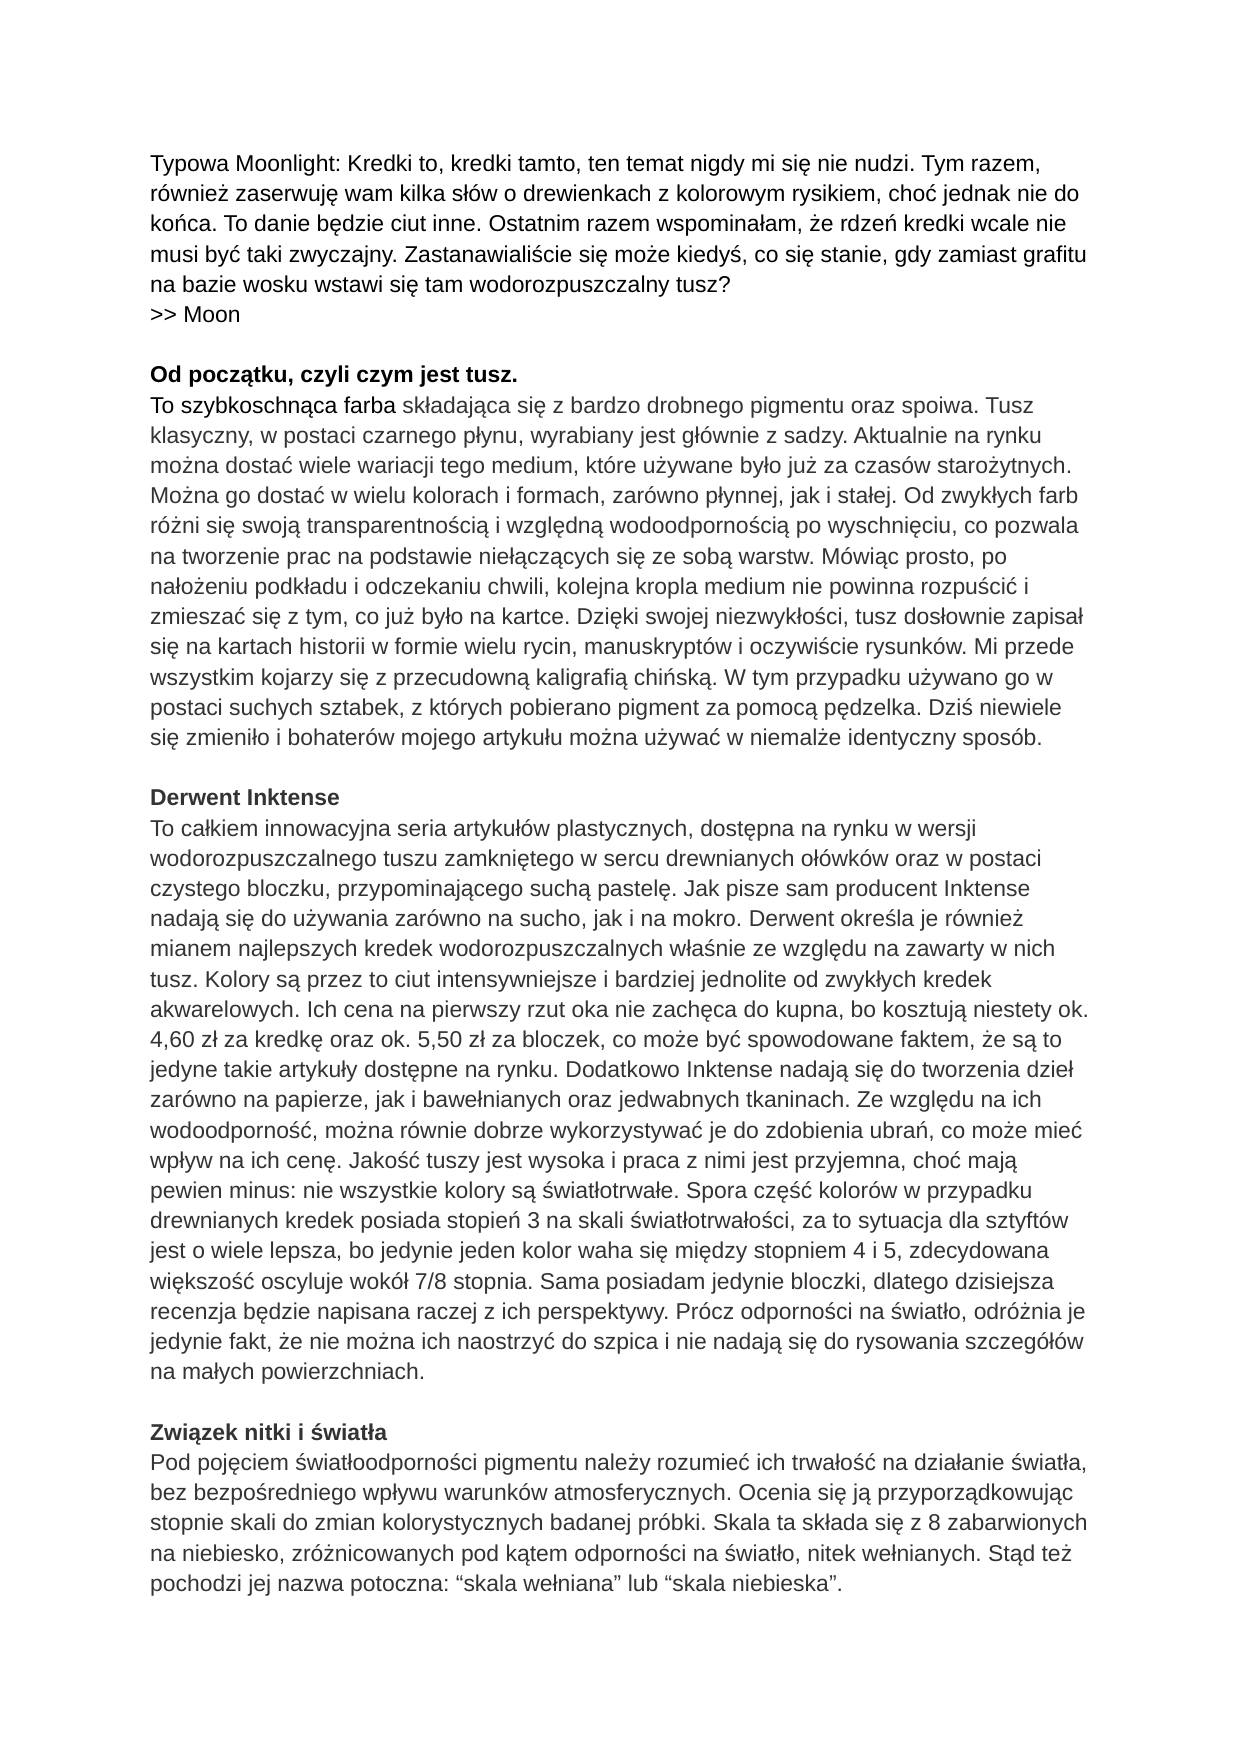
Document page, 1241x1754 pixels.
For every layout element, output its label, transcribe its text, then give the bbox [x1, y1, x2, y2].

text Derwent Inktense [150, 784, 1090, 811]
text To całkiem innowacyjna seria artykułów plastycznych, dostępna na rynku w wersji wodorozpuszczalnego tuszu zamkniętego w sercu drewnianych ołówków oraz w postaci czystego bloczku, przypominającego suchą pastelę. Jak pisze sam producent Inktense nadają się do używania zarówno na sucho, jak i na mokro. Derwent określa je również mianem najlepszych kredek wodorozpuszczalnych właśnie ze względu na zawarty w nich tusz. Kolory są przez to ciut intensywniejsze i bardziej jednolite od zwykłych kredek akwarelowych. Ich cena na pierwszy rzut oka nie zachęca do kupna, bo kosztują niestety ok. 4,60 zł za kredkę oraz ok. 5,50 zł za bloczek, co może być spowodowane faktem, że są to jedyne takie artykuły dostępne na rynku. Dodatkowo Inktense nadają się do tworzenia dzieł zarówno na papierze, jak i bawełnianych oraz jedwabnych tkaninach. Ze względu na ich wodoodporność, można równie dobrze wykorzystywać je do zdobienia ubrań, co może mieć wpływ na ich cenę. Jakość tuszy jest wysoka i praca z nimi jest przyjemna, choć mają pewien minus: nie wszystkie kolory są światłotrwałe. Spora część kolorów w przypadku drewnianych kredek posiada stopień 3 na skali światłotrwałości, za to sytuacja dla sztyftów jest o wiele lepsza, bo jedynie jeden kolor waha się między stopniem 4 i 5, zdecydowana większość oscyluje wokół 7/8 stopnia. Sama posiadam jedynie bloczki, dlatego dzisiejsza recenzja będzie napisana raczej z ich perspektywy. Prócz odporności na światło, odróżnia je jedynie fakt, że nie można ich naostrzyć do szpica i nie nadają się do rysowania szczegółów na małych powierzchniach. [150, 814, 1090, 1385]
text Od początku, czyli czym jest tusz. To szybkoschnąca farba składająca się z bardzo drobnego pigmentu oraz spoiwa. Tusz klasyczny, w postaci czarnego płynu, wyrabiany jest głównie z sadzy. Aktualnie na rynku można dostać wiele wariacji tego medium, które używane było już za czasów starożytnych. Można go dostać w wielu kolorach i formach, zarówno płynnej, jak i stałej. Od zwykłych farb różni się swoją transparentnością i względną wodoodpornością po wyschnięciu, co pozwala na tworzenie prac na podstawie niełączących się ze sobą warstw. Mówiąc prosto, po nałożeniu podkładu i odczekaniu chwili, kolejna kropla medium nie powinna rozpuścić i zmieszać się z tym, co już było na kartce. Dzięki swojej niezwykłości, tusz dosłownie zapisał się na kartach historii w formie wielu rycin, manuskryptów i oczywiście rysunków. Mi przede wszystkim kojarzy się z przecudowną kaligrafią chińską. W tym przypadku używano go w postaci suchych sztabek, z których pobierano pigment za pomocą pędzelka. Dziś niewiele się zmieniło i bohaterów mojego artykułu można używać w niemalże identyczny sposób. [150, 361, 1090, 750]
text Związek nitki i światła [150, 1419, 1090, 1445]
text Pod pojęciem światłoodporności pigmentu należy rozumieć ich trwałość na działanie światła, bez bezpośredniego wpływu warunków atmosferycznych. Ocenia się ją przyporządkowując stopnie skali do zmian kolorystycznych badanej próbki. Skala ta składa się z 8 zabarwionych na niebiesko, zróżnicowanych pod kątem odporności na światło, nitek wełnianych. Stąd też pochodzi jej nazwa potoczna: “skala wełniana” lub “skala niebieska”. [150, 1449, 1090, 1596]
text >> Moon [150, 301, 1090, 327]
text Typowa Moonlight: Kredki to, kredki tamto, ten temat nigdy mi się nie nudzi. Tym razem, również zaserwuję wam kilka słów o drewienkach z kolorowym rysikiem, choć jednak nie do końca. To danie będzie ciut inne. Ostatnim razem wspominałam, że rdzeń kredki wcale nie musi być taki zwyczajny. Zastanawialiście się może kiedyś, co się stanie, gdy zamiast grafitu na bazie wosku wstawi się tam wodorozpuszczalny tusz? [150, 150, 1090, 297]
